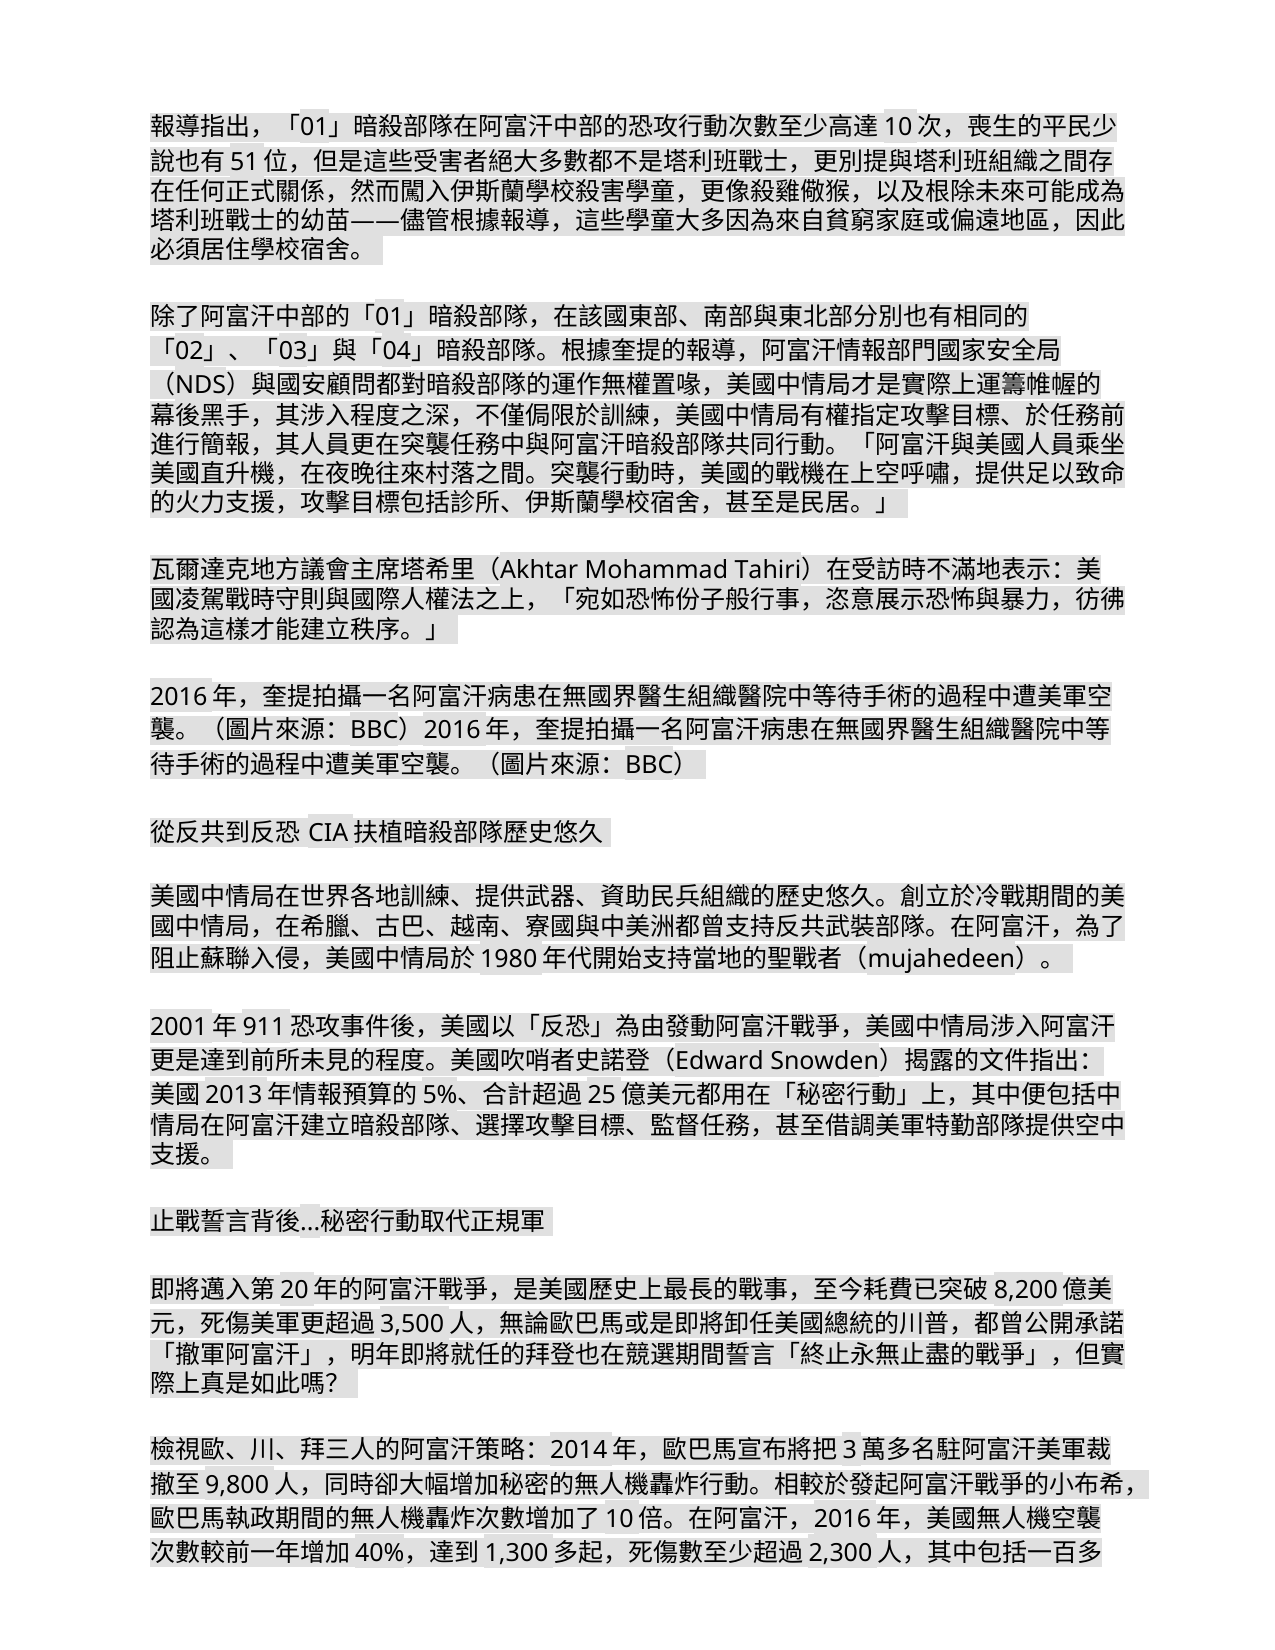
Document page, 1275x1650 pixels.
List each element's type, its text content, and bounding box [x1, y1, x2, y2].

text 人類的智商到底是怎麼了？ 陳真 2021. 01. 07. 所謂「罄竹難書」，我常覺得，即便我是千手觀音，每天同時有一千雙手日夜不停地寫，也寫不完台灣這麼一個小島內的無數醜事，更不用說整個世界的各種罪行了。 最近兩天，香港政府逮捕了一些一心製造香港動亂的CIA走狗，美國及一些西方國家及整個西方媒體馬上跳出來民主自由與人權地喊個不停。台灣也是，主掌所謂「監察院」以及什麼「國家人權委員會」的陳菊，馬上大力「聲援」，高喊捍衛民主與人權，實在有夠荒唐！這樣一種鬼扯蛋，究竟要鬼扯到幾時？ 事實上，西方的嚴刑峻法根本不是軟趴趴的香港政府所能望其項背。比方說，聽說剛剛有一群美國「太陽花」人士衝入國會 (我還沒看新聞)，結果呢？我們來猜吧！ 你覺得美國國會主席及各黨派領袖們會出面接待嗎？會讓這些「民主鬥士」在國會隨他們高興住上幾星期嗎？隔天會一一向他們逐個鞠躬握手致意，還問他們晚上睡得好不好、會不會太冷或太熱嗎？美國學界會傾巢而出歌頌這些大腸花「民主鬥士」、說是偉大的「學運」或「社運」嗎？會一一記錄其言行、出書歌頌並收錄教科書嗎？媒體會完全一面倒地痛罵警察、並且歌頌大腸花人士、把他們捧為英雄偶像嗎？美國各大校園會瘋狂響應、把大腸花人士當成偶像嗎？ 今天，如果衝入國會是發生在那些美國還無法控制的國家，美國馬上就會發武器給暴民們去「捍衛民主」了，萬一捍衛不了，美軍特種部隊就會出動幫忙捍衛，把不聽話的政權給打下來，換上一群人渣傀儡上台。黎巴嫩駐聯合國代表 Mohamad Safa 剛剛寫的一段話很好笑。他說，「如果美國看到美國正在對美國的所作所為，美國肯定會派兵入侵美國，並從美國暴政的手中解放美國。」 可是，事實上，當同樣的事真的發生在美國時，別說讓你在國會打砸搶順便住上一個月，就在衝撞的過程中，美國警察就會對你開槍了。而且，衝撞者事後絕對都會遭到司法嚴懲，一個也跑不了，甚至會說你是恐怖份子，把你及你家人都抓去刑求灌水，逼你供出同夥。 對於這種小規模的抗議，尚且如此鐵腕，倘若是發生類似香港那樣一種瘋狂等級的全面暴亂，在西方國家，特別是美國，絕對是當場殺無赦；至於帶頭者或煽動者，別說幾十年牢獄之災與各種刑求及抄家滅族式的株連絕對跑不掉，甚至槍斃或暗殺都有可能。 講到暗殺，根本就是美國的常態手段。比方說，2016年川普和希拉蕊競選美國總統，競選期間，阿桑吉的《維基解密》公佈希拉蕊數萬封電子郵件，裏頭包括各種滔天罪行，例如柯林頓與希拉蕊接受數千萬美元之賄賂、武裝支援ISIS等等等。 不久之後，短短一個月之內，接連發生五、六樁暗殺事件或所謂「意外死亡」，幾個當事人居然統統都接連死於非命。比方說，準備為希拉蕊受賄事件出席作證的聯合國大會（UN General Assembly）前主席約翰·阿什（John Ashe），就在作證前夕，居然天佑希拉蕊，這位美籍的黑人老兄在健身時，竟然就在四下無人之際，被啞鈴給壓斷了喉嚨，當場一命嗚呼。 還有一位，也是在選舉期間死於非命。我記得我曾經寫過，叫做Seth Conrad Rich，跟希拉蕊同屬民主黨，是民主黨全國委員會的數據資料主管，居然光天化日下在自家門口被人槍殺。阿桑吉出面證實 Rich就是希拉蕊郵件的爆料人，《維基解密》因此公開懸賞，希望知情者能夠提供他被暗殺的詳情。 類似的例子數不清，光是和柯林頓與希拉蕊相關的就有四、五十件命案。我不是說統統一定都是暗殺，但是，若要說這些人只是很湊巧地一個個接連莫名其妙被人殺掉或「自殺」，你信嗎？ 很多國安等級的中國科學家也一樣，在美國紛紛死於非命或「自殺」，你相信這只是「意外」死亡嗎？請再仔細讀一讀我寫的《你準備好當人肉炸彈了嗎？》： https://bit.ly/3s3YS0m 我剪其中幾段給大家看： 「匹茲堡大學醫學院37歲的華裔研究助理教授劉冰，在取得新冠肺炎『非常重大的發現』前夕，遭一名男子槍斃身亡，上周末被發現陳屍在賓州羅斯鎮住處。劉冰身中數槍，頭、頸、軀幹皆有致命傷；兇嫌先到劉冰家中將其殺害，再回到自己的車上，持槍轟腦自殺。目前還無法得知兇嫌身分及殺人動機。匹茲堡大學醫學院發表聲明指出：劉冰即將取得有關新型冠狀病毒的『重大發現』，該發現將有助於我們理解感染病毒時，細胞的反應機制以及後續併發症的細胞基礎。 美國經常殺害敵國的科學家，這不是新鮮事。比方說，中國最頂尖的天才科學家之一張首晟，當代諾貝爾物理獎的熱門候選人，居然在美國住處跳樓『自殺』！！而且就在同一天，華為公主孟晚舟被加拿大政府逮捕 (正確來說是綁架，因為那是欲加之罪，何患無辭)！據張首晟同事說，自殺前一天，FBI 前往張首晟史丹佛大學的辦公室進行『拜會』。 可別跟我說這又是巧合。據媒體報導，『當年 (即2018年) 9月，張首晟接受華為公司委託，研究中國晶片，獲得重大突破。在晶片技術發佈會前夕，張首晟卻在美國跳樓自殺。美方給出解釋說張首晟有憂鬱症！』你信嗎？我當然不信，因為我不是腦殘。 再舉個例，2008年，一位萬眾矚目的中國天才數學家任偉，在即將取得芝加哥大學博士學位準備返國服務的前夕，突然也跳樓『自殺』。包括他的家人和同學及老師都表示任偉個性開朗陽光，絕不可能自殺。媒體報導，任偉的數學研究成果對於中國軍事科技發展將會有重大幫助。 其他還有很多類似的例子。腦殘們一定會說『證據呢？』它媽的這種事能夠有多少機會在當下取得證據？若非謀殺，難道全都只是一樁樁的巧合？天底下會有這麼一連串的無數巧合，而且總是湊巧對美國具有關鍵性利益。」 《維基解密》也曾公佈密件指出，希拉蕊在高層會議中，曾提議用無人機狙殺阿桑吉，連引渡都不用，直接幹掉比較快。希拉蕊說，對付敵人哪需要客氣？還好阿桑吉名氣大，讓美國下不了手。 撇開這些暗殺事件不說，你看美國，平均每年光是在街頭光天化日下就能槍殺一千多人，其中三分之一以上是黑人。對於自己的無辜國民尚且如此，更不用說在海外每天是如何到處姦殺擄掠。 良哲最近傳一篇苦勞網的文章給我看，標題是《CIA神秘暗殺部隊曝光，闖阿富汗校園屠殺學童》 ，寫得非常好，懇請大家細讀。但這文章的結論寫得不太對。作者說，美、澳濫殺無辜連小孩都不放過的戰爭罪行，不是少數士兵的個人問題，而是整個特勤部隊的「集體責任」。 這樣講好像是說這只是「某一支」部隊的問題，但事實上怎麼會是這樣？它不但是「所有」美軍、英軍、法軍、澳軍等等長久以來濫殺無辜的體制性常態，更是一種政策性作為，是國家鼓勵甚至命令他們這麼幹的。更具體地說，這其實只是Noam Chomsky所說的「帝國主義思維」底下的一種常態性作法。 就如同苦勞網這篇文章所提到的CIA暗殺工作，在世界各地到處組織、訓練與武裝支援各種暗殺部隊或狙殺小組，它是美國半個多世紀以來無日無之的基本作為，這不是什麼哪一個單位或哪一支部隊管理不善的問題，而是西方政權每天就是這麼幹的一種帝國主義外交政策。 比方說歐巴馬，特別酷愛「打電動」。我們一般人打電動只是一種電玩遊戲，歐巴馬卻是讓你真的血流成流，肝腦塗地，甚至就如 John Pilger 所說，歐巴馬每周至少固定安排一天「打電動」，下達各種暗殺指令；尤其喜歡採用無人機殺人，而且能夠遠端收看暗殺實況；無人機的暗殺次數是歷任美國總統的十倍以上。 美國政府每個月就是至少幾千幾百人地在世界各地濫殺一通，製造千千萬萬的恐怖攻擊，而且奉行一種可怕思維就是「寧可錯殺一百，絕不放過一個」；懷疑哪個社區或機構或醫院或學校或超市或娃娃車或公車或婚禮或教堂或各種集會活動裏頭有暗殺對象，就把整個建築或車輛或集會場所給轟炸掉，不惜全員殲滅。這就是美國。 苦勞網的文章還提到，川普政府拒絕「國際刑事法庭」(ICC) 的戰爭罪行追訴。這樣講好像把罪行給推到川普頭上，事實上是所有美國總統都是這樣。相對來講，川普反倒是歷任美國總統之中，相對最為「和平」、對軍事侵略最不感興趣的一位，並不是因為他比較人道，而是因為他認為透過戰爭來撈錢、來使「美國再次偉大」太慢了。 政客之無恥這不用說了，但是一般人卻是完全無知，對於西方國家殺害上億人的血腥暴行稱頌讚揚說是捍衛民主自由與人權，對於香港政府針對只不過幾十名違法亂紀的暴亂歹徒與漢奸走狗的一些軟趴趴的法律行動，卻裝模作樣說是「獨裁暴政」，「人權災難」，「人類文明的危機」，他媽的真是有病，怎麼會這麼蠢？人類的智商到底是怎麼了？ ======================= CIA神秘暗殺部隊曝光，闖阿富汗校園屠殺學童 (節錄) 全文及相關圖片與連結請見： https://bit.ly/38hhKkS 陳韋綸 (苦勞網特約編輯) 苦勞網 2020/12/28 美國「The Intercept」網站揭露了中情局培植的暗殺部隊在阿富汗中部濫殺平民。（圖片來源：The Intercept）美國「The Intercept」網站揭露了中情局培植的暗殺部隊在阿富汗中部濫殺平民。（圖片來源：The Intercept） 繼《布雷頓報告》公開澳洲特種部隊濫殺阿富汗平民的罪行之後，美國調查新聞網站「The Intercept」也在12月18日揭露了美國中情局（CIA）在阿富汗當地培植暗殺部隊（Death Squad）(網址：https://bit.ly/38jjuKd)，並且指導、陪同與支援一連串攻擊平民的恐怖行動，至少殺害51位平民，年紀最小的受害者甚至只有8歲。 長年於阿富汗從事報導工作的澳洲籍記者奎提（Andrew Quilty），採訪了50多位當地居民，其中包含生還者、目擊者與受害者家屬，並向當地官員與美國中情局顧問求證後，揭露名為「01」的阿富汗民兵組織於該國中部的瓦爾達克省（Wardak）進行至少10起未列入官方紀錄的夜間突襲行動。 暗殺部隊屠殺平民 孩童也不放過 根據這篇名為《美國中情局在阿富汗的暗殺部隊》（The CIA's Afghan Death Squads）的報導揭露「01」暗殺部隊在瓦爾達克的那爾赫（Nerkh）、查克（Chak）、薩達巴德（Sayedabad）與戴米爾達德（Daymirdad）等四個地區，針對平民展開一連串的屠殺、處決、斷手斷腳、綁架，甚至攻擊醫療設施與轟炸平民住宅。 報導描述，「01」暗殺部隊在一次2018年12月的突襲行動中，趁夜破門闖入瓦爾達克省的一間伊斯蘭學校，槍殺12位9歲至18歲不等的學童。 報導指出，「01」暗殺部隊在阿富汗中部的恐攻行動次數至少高達10次，喪生的平民少說也有51位，但是這些受害者絕大多數都不是塔利班戰士，更別提與塔利班組織之間存在任何正式關係，然而闖入伊斯蘭學校殺害學童，更像殺雞儆猴，以及根除未來可能成為塔利班戰士的幼苗——儘管根據報導，這些學童大多因為來自貧窮家庭或偏遠地區，因此必須居住學校宿舍。 除了阿富汗中部的「01」暗殺部隊，在該國東部、南部與東北部分別也有相同的「02」、「03」與「04」暗殺部隊。根據奎提的報導，阿富汗情報部門國家安全局（NDS）與國安顧問都對暗殺部隊的運作無權置喙，美國中情局才是實際上運籌帷幄的幕後黑手，其涉入程度之深，不僅侷限於訓練，美國中情局有權指定攻擊目標、於任務前進行簡報，其人員更在突襲任務中與阿富汗暗殺部隊共同行動。「阿富汗與美國人員乘坐美國直升機，在夜晚往來村落之間。突襲行動時，美國的戰機在上空呼嘯，提供足以致命的火力支援，攻擊目標包括診所、伊斯蘭學校宿舍，甚至是民居。」 瓦爾達克地方議會主席塔希里（Akhtar Mohammad Tahiri）在受訪時不滿地表示：美國凌駕戰時守則與國際人權法之上，「宛如恐怖份子般行事，恣意展示恐怖與暴力，彷彿認為這樣才能建立秩序。」 2016年，奎提拍攝一名阿富汗病患在無國界醫生組織醫院中等待手術的過程中遭美軍空襲。（圖片來源：BBC）2016年，奎提拍攝一名阿富汗病患在無國界醫生組織醫院中等待手術的過程中遭美軍空襲。（圖片來源：BBC） 從反共到反恐 CIA扶植暗殺部隊歷史悠久 美國中情局在世界各地訓練、提供武器、資助民兵組織的歷史悠久。創立於冷戰期間的美國中情局，在希臘、古巴、越南、寮國與中美洲都曾支持反共武裝部隊。在阿富汗，為了阻止蘇聯入侵，美國中情局於1980年代開始支持當地的聖戰者（mujahedeen）。 2001年911恐攻事件後，美國以「反恐」為由發動阿富汗戰爭，美國中情局涉入阿富汗更是達到前所未見的程度。美國吹哨者史諾登（Edward Snowden）揭露的文件指出：美國2013年情報預算的5%、合計超過25億美元都用在「秘密行動」上，其中便包括中情局在阿富汗建立暗殺部隊、選擇攻擊目標、監督任務，甚至借調美軍特勤部隊提供空中支援。 止戰誓言背後...秘密行動取代正規軍 即將邁入第20年的阿富汗戰爭，是美國歷史上最長的戰事，至今耗費已突破8,200億美元，死傷美軍更超過3,500人，無論歐巴馬或是即將卸任美國總統的川普，都曾公開承諾「撤軍阿富汗」，明年即將就任的拜登也在競選期間誓言「終止永無止盡的戰爭」，但實際上真是如此嗎？ 檢視歐、川、拜三人的阿富汗策略：2014年，歐巴馬宣布將把3萬多名駐阿富汗美軍裁撤至9,800人，同時卻大幅增加秘密的無人機轟炸行動。相較於發起阿富汗戰爭的小布希，歐巴馬執政期間的無人機轟炸次數增加了10倍。在阿富汗，2016年，美國無人機空襲次數較前一年增加40%，達到1,300多起，死傷數至少超過2,300人，其中包括一百多位平民。 美軍撤出阿富汗也是川普的競選承諾。2018年起，川普政府與塔利班組織展開談判，直至2020年2月29日，美國與塔利班簽署《杜哈和平協議》，並宣布14個月內美軍完全撤出阿富汗的時程表。奎提注意到：「01」暗殺部隊的活動期間，正值美國－塔利班談判之際，《杜哈和平協議》簽署後則幾乎消聲匿跡，因此推斷美國當局利用暗殺部隊於塔利班的勢力範圍展開秘密攻擊，目的是對塔利班施壓，使後者在談判桌上處於劣勢。 於2021年1月就任的拜登的止戰承諾言之鑿鑿，然而他對美國涉入阿富汗的立場也很曖昧。擔任歐巴馬副總統期間，拜登主張「軍事足跡輕量化」，正是拜登說服歐巴馬在阿富汗的反恐行動上採取加倍無人機空襲、增加情報行動，並以更具侵略性的特勤小組破門行動，取代傳統與當地居民建立關係的爭取民心（hearts and minds）策略。 美國進步派期刊《國家》（The Nation）特約記者希爾（Jeet Heer）便言：拜登支持軍事足跡輕量化的立場「很容易讓他變得跟川普一樣，利用美國中情局的秘密行動而非正規軍隊，維持美國在阿富汗的勢力」。相較於正規士兵，秘密行動的民兵無須遵守法規，犯行也更難被追究。 美國戰爭罪的咎責之難 利用秘密民兵組織的另一個問題是，無論是「01」暗殺部隊人員或是美國政府犯下的戰爭罪行，將更難以被咎責。事實上，川普執政期間美國戰爭罪行不僅出現常態化的現象，川普更是強力拒絕國際社會追究美國的舉措，例如制裁調查美國軍隊是否在阿富汗犯下戰爭罪行的國際刑事法院（ICC）官員，拒絕檢察長本索達（Fatou Bensouda）入境美國，甚至特赦因為殺害阿富汗平民而遭定罪或起訴的美軍士兵。美國國務卿蓬佩奧（Mike Pompeo）更是反控國際刑事法院「企圖以違法手段將美國納入其司法管轄權」。 本索達曾在2016年公布國際刑事法院對於美國在阿富汗戰爭罪行的初步報告，指出「2003年至2014年間，美國士兵至少使61名阿富汗囚犯受到酷刑、虐待和侵犯個人尊嚴等對待。」如今美國中情局培植的暗殺部隊濫殺阿富汗人民的醜聞再被揭露，一如當初觸發《布雷頓報告》的軍事社會學家克羅姆普沃茨（Samantha Crompvoets）的提醒：這絕不僅只是「幾顆壞蘋果」的個人行徑，更應追究整個澳洲空降特勤隊的集體責任；同理，在漫長的阿富汗戰爭中，參與反恐聯軍的西方國家，又難道僅有澳洲可能犯下戰爭罪嗎？ ==================== 聯合報社論／陳菊掌監院的成績單：清算、雙標與擴權 (節錄) 2021-01-02 監察院長陳菊日前率監委巡察行政院，不料監委林文程開砲的對象，竟指向馬政府時期「以中華台北名義參與世界衛生大會（ＷＨＡ），犧牲台灣主權」，要求行政院調查過程，而行政院長蘇貞昌也當場表示「全力配合」。可以說，當初外界對新一屆監委立場的質疑完全無誤。監察院只是執政黨的打手，連稱「蚊子院」都嫌過譽。 令人記憶猶新的是，二○一六年蔡政府參與ＷＨＡ的名稱、官員位階，均與馬政府時代一樣，唯一不同的是ＷＨＡ的邀請函註明了「聯合國決議」和「一個中國原則」等字眼，均是馬政府時代所無。甚至扁政府蘇貞昌與蔡英文任正副閣揆時，不但曾派員在「中國台灣」名稱下出席會議，還忙不迭稱謝。如果林文程的說法有理，那應先調查的是扁政府和蔡政府，而不是馬政府。 現在監察院偕同行政院把矛頭指向前朝，可以看出監察院根本無意監督蔡政府，只是想利用監察院這個工具清算前朝。這與上一屆由蔡總統補提名的監委陳師孟等人，把要務放在「辦藍不辦綠」和「除垢」，本質上並無二致。不同的只是如今整個監院都已綠化，清算鬥爭前朝的力道更強。 就在此事件之前，因為反萊豬遭到蔡政府「查水表」的醫師蘇偉碩到監院陳情，要求身兼國家人權委員會主委的陳菊關注政府濫權事件；陳菊卻反問，「蘇偉碩現在行動自如，發言自由，有什麼立即迫害？」還說「沒有庇護問題」。不但當頭澆了蘇偉碩一頭冷水，也重重賞了新成立的國家人權委員會一巴掌。 動輒查水表，甚至夜間傳喚，造成人民恐懼與社會寒蟬，就是政府濫權違法、侵害人權的重大疏失，陳菊竟以「沒有立即迫害」輕描淡寫帶過。曾經是政治犯，且頻頻拿來當從政資產的陳菊，對於政治迫害體驗甚深、知之甚詳；對蘇偉碩被查水表事件澆冷水的原因，只是蘇偉碩在萊豬議題上站在蔡政府對立面罷了。這也令人感嘆，原來在陳菊心中，人權是有雙重標準的。 陳菊對反對黨或異議者的人權裹足，但對以人權之名擴張權力，卻是卯足全力。甫上任就把有高度違憲疑慮的《國家人權委員會職權行使法》草案送進立院。該草案不僅賦予人權會釋憲聲請權，還可以恣意要求一般民眾、私法人和團體配合調查，違者重罰。一部以「人權」為名的法案，卻成了侵犯人權的工具，何其諷刺。 雖然人權會已同意將法案撤回，但這並不意味陳菊和監委們的自知與反省，而是該法案連民進黨立院黨團和司法院都看不下去，甚至拍桌反對；監委撤回法案，只是礙於政治現實，無關是非與良知。至於民進黨立院黨團和司法院為何反對？恐怕更不是基於維護人權或憲政體制，而是唯恐監察權擴張，侵犯自身權力。 陳菊就任監察院長至今，口口聲聲促進廉能與人權，但四個多月來的三張成績單，卻是清算、雙標與擴權；也可以說，就是政黨、派系、個人利益至上。這三張成績單證明過去輿論的憂慮完全成真，陳菊執掌的監察院與人權會，都只是另一個爭奪政治權力和政黨利益的工具。 [150, 75, 1125, 1568]
